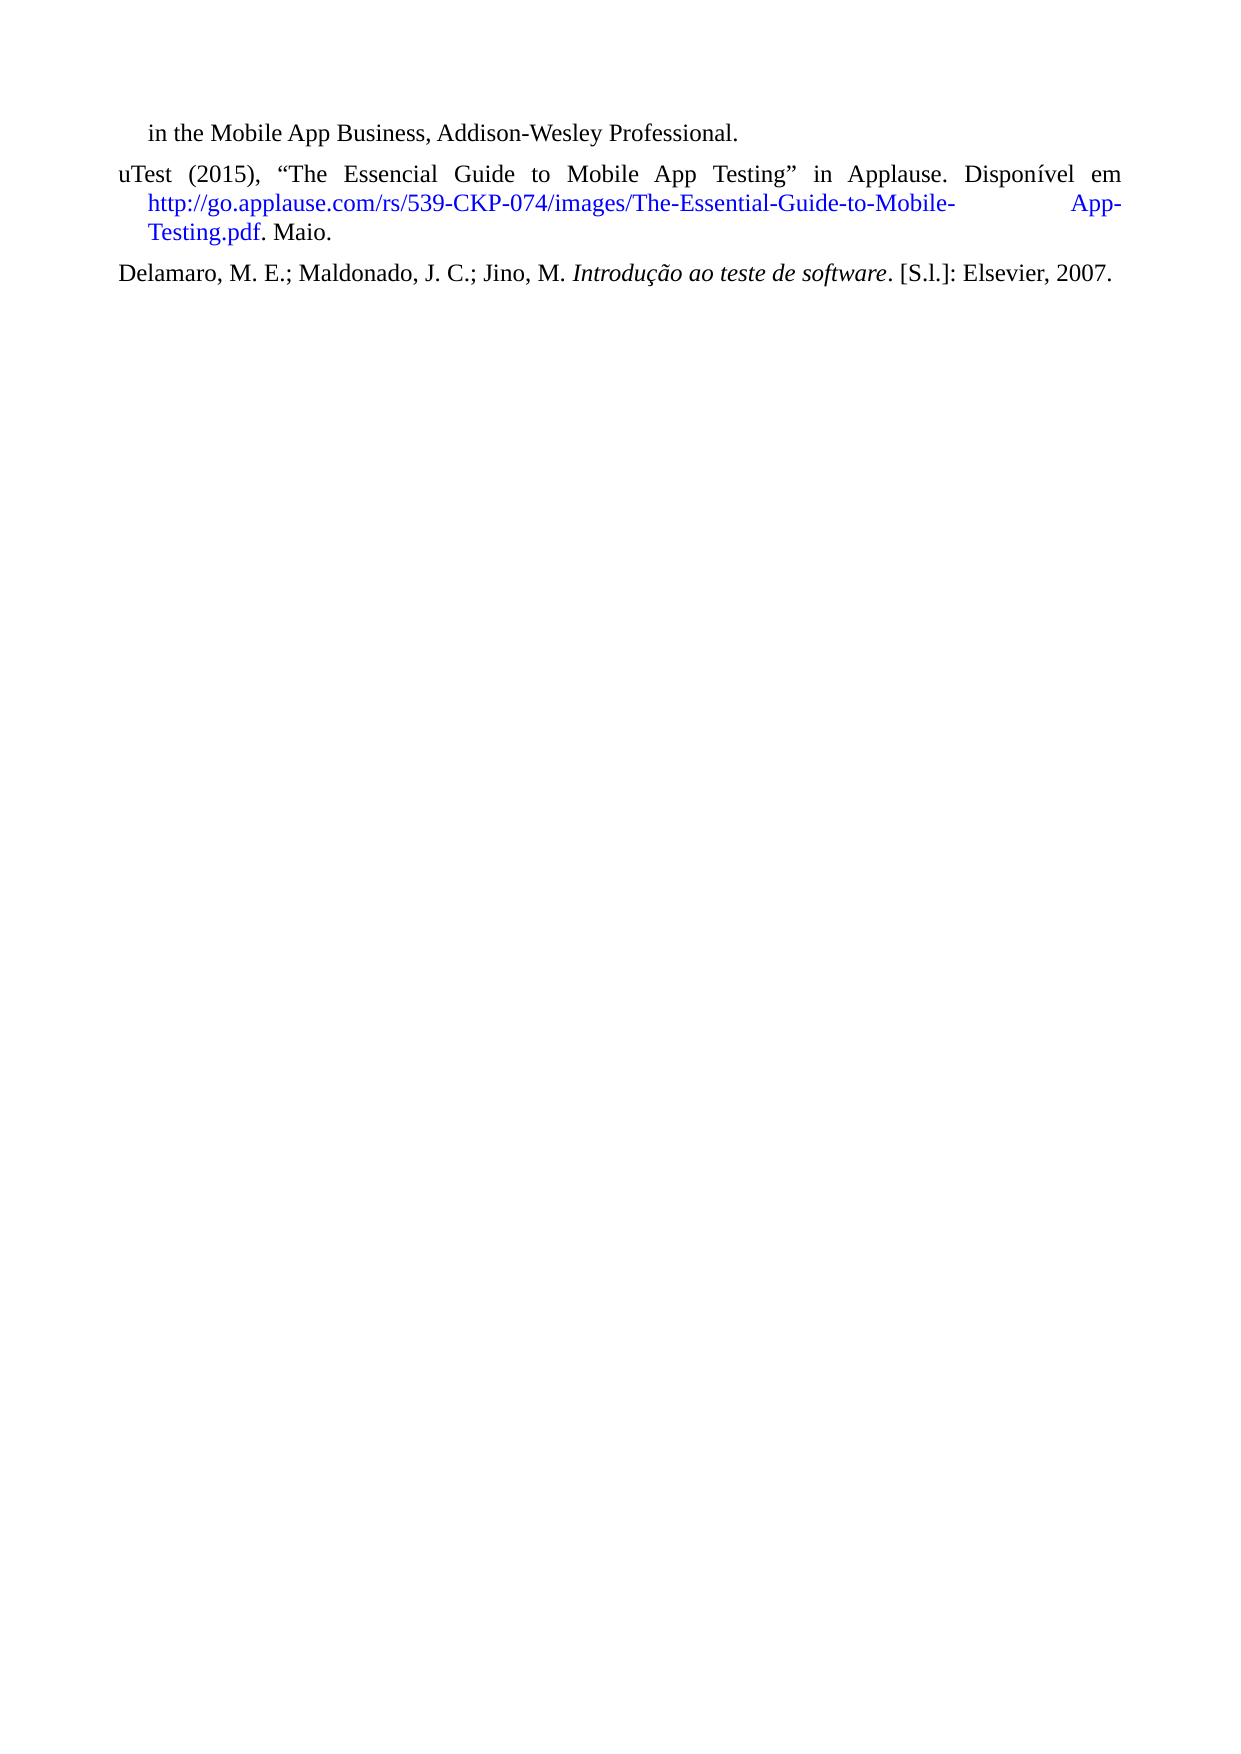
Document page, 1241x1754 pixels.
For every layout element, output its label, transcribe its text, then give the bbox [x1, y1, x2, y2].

text uTest (2015), “The Essencial Guide to Mobile App Testing” in Applause. Disponível em http://go.applause.com/rs/539-CKP-074/images/The-Essential-Guide-to-Mobile- App-Testing.pdf. Maio. [118, 159, 1122, 246]
text Delamaro, M. E.; Maldonado, J. C.; Jino, M. Introdução ao teste de software. [S.l.]: Elsevier, 2007. [118, 258, 1122, 287]
text in the Mobile App Business, Addison-Wesley Professional. [118, 118, 1122, 147]
